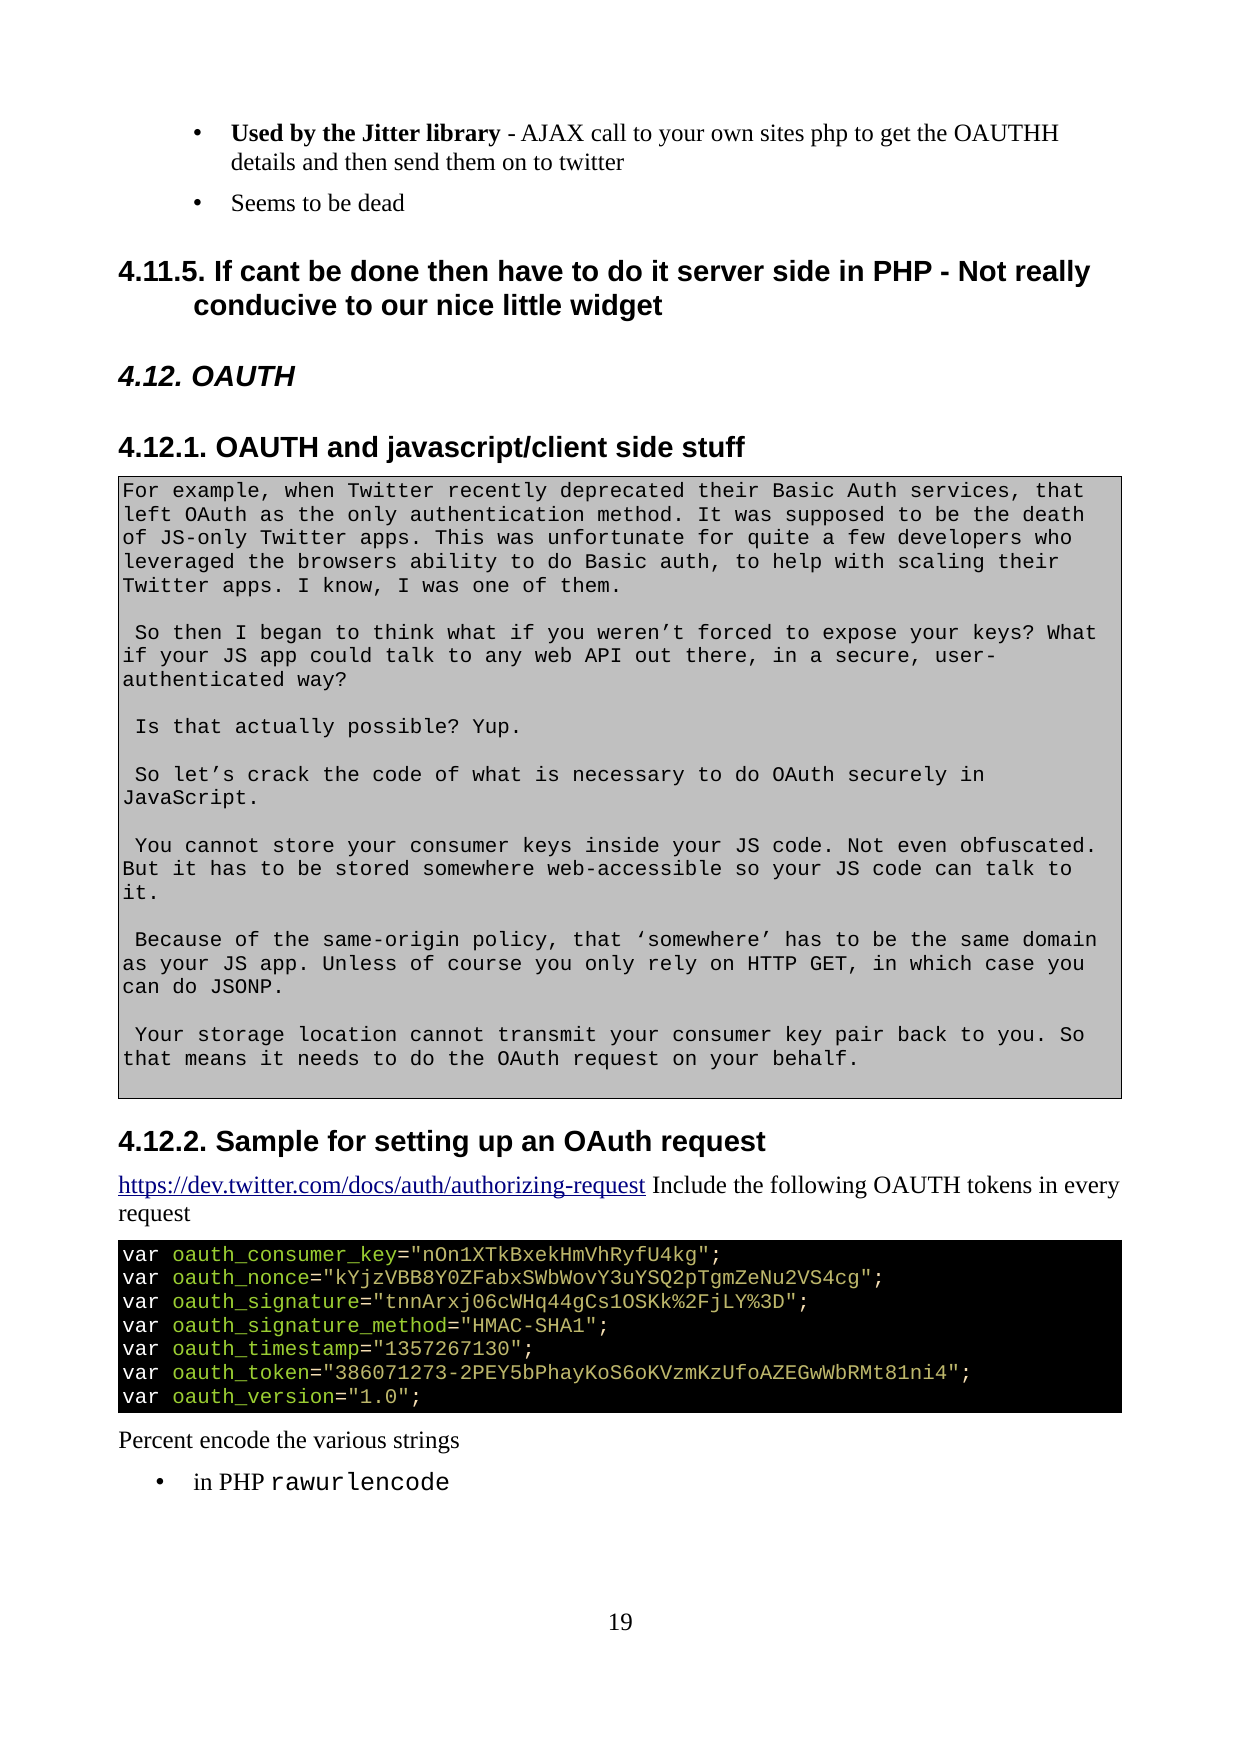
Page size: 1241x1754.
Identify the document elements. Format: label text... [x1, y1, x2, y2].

text var oauth_version="1.0"; [119, 1382, 1121, 1412]
text Percent encode the various strings [118, 1426, 1122, 1454]
text var oauth_signature="tnnArxj06cWHq44gCs1OSKk%2FjLY%3D"; [119, 1287, 1121, 1311]
text var oauth_token="386071273-2PEY5bPhayKoS6oKVzmKzUfoAZEGwWbRMt81ni4"; [119, 1358, 1121, 1382]
text For example, when Twitter recently deprecated their Basic Auth services, that left OAuth as the only authentication method. It was supposed to be the death of JS-only Twitter apps. This was unfortunate for quite a few developers who leveraged the browsers ability to do Basic auth, to help with scaling their Twitter apps. I know, I was one of them. So then I began to think what if you weren’t forced to expose your keys? What if your JS app could talk to any web API out there, in a secure, user-authenticated way? Is that actually possible? Yup. So let’s crack the code of what is necessary to do OAuth securely in JavaScript. You cannot store your consumer keys inside your JS code. Not even obfuscated. But it has to be stored somewhere web-accessible so your JS code can talk to it. Because of the same-origin policy, that ‘somewhere’ has to be the same domain as your JS app. Unless of course you only rely on HTTP GET, in which case you can do JSONP. Your storage location cannot transmit your consumer key pair back to you. So that means it needs to do the OAuth request on your behalf. [119, 477, 1121, 1098]
text https://dev.twitter.com/docs/auth/authorizing-request Include the following OAUTH tokens in every request [118, 1170, 1122, 1227]
subtitle If cant be done then have to do it server side in PHP - Not really conducive to our nice little widget [118, 254, 1122, 321]
text var oauth_timestamp="1357267130"; [119, 1334, 1121, 1358]
list Used by the Jitter library - AJAX call to your own sites php to get the OAUTHH details and then send them on to twitter [193, 118, 1122, 176]
text var oauth_consumer_key="nOn1XTkBxekHmVhRyfU4kg"; [119, 1241, 1121, 1263]
list in PHP rawurlencode [156, 1467, 1122, 1498]
subtitle Sample for setting up an OAuth request [118, 1124, 1122, 1157]
text var oauth_signature_method="HMAC-SHA1"; [119, 1311, 1121, 1334]
list Seems to be dead [193, 188, 1122, 217]
text var oauth_nonce="kYjzVBB8Y0ZFabxSWbWovY3uYSQ2pTgmZeNu2VS4cg"; [119, 1263, 1121, 1287]
subtitle OAUTH and javascript/client side stuff [118, 430, 1122, 463]
subtitle OAUTH [118, 359, 1122, 392]
